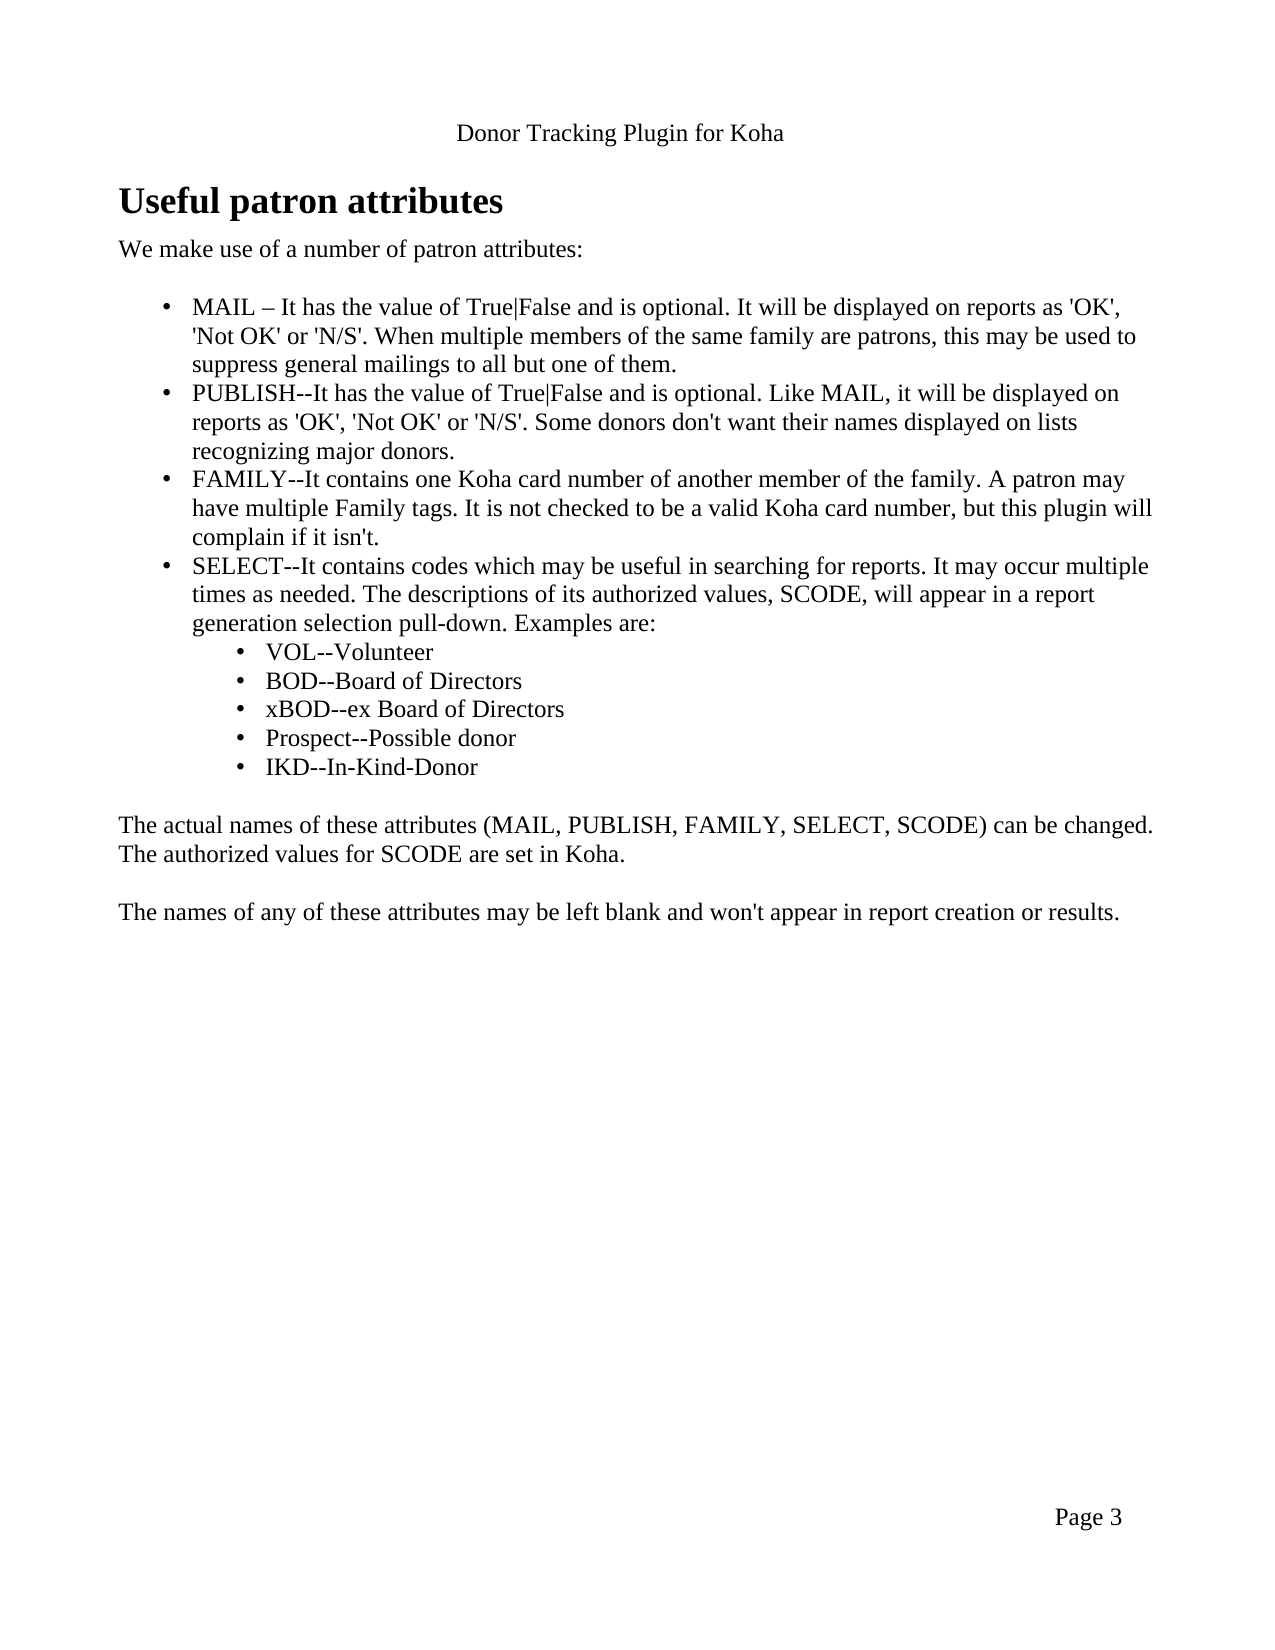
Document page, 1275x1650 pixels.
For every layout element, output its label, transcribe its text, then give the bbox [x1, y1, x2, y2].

list xBOD--ex Board of Directors [236, 694, 1157, 723]
subtitle Useful patron attributes [118, 178, 1157, 221]
list SELECT--It contains codes which may be useful in searching for reports. It may occur multiple times as needed. The descriptions of its authorized values, SCODE, will appear in a report generation selection pull-down. Examples are: [162, 551, 1157, 637]
text We make use of a number of patron attributes: [118, 234, 1157, 262]
list BOD--Board of Directors [236, 666, 1157, 694]
list PUBLISH--It has the value of True|False and is optional. Like MAIL, it will be displayed on reports as 'OK', 'Not OK' or 'N/S'. Some donors don't want their names displayed on lists recognizing major donors. [162, 378, 1157, 464]
text The names of any of these attributes may be left blank and won't appear in report creation or results. [118, 897, 1157, 926]
list Prospect--Possible donor [236, 723, 1157, 752]
list FAMILY--It contains one Koha card number of another member of the family. A patron may have multiple Family tags. It is not checked to be a valid Koha card number, but this plugin will complain if it isn't. [162, 464, 1157, 551]
list VOL--Volunteer [236, 637, 1157, 666]
list IKD--In-Kind-Donor [236, 752, 1157, 781]
list MAIL – It has the value of True|False and is optional. It will be displayed on reports as 'OK', 'Not OK' or 'N/S'. When multiple members of the same family are patrons, this may be used to suppress general mailings to all but one of them. [162, 292, 1157, 378]
text The actual names of these attributes (MAIL, PUBLISH, FAMILY, SELECT, SCODE) can be changed. The authorized values for SCODE are set in Koha. [118, 810, 1157, 868]
